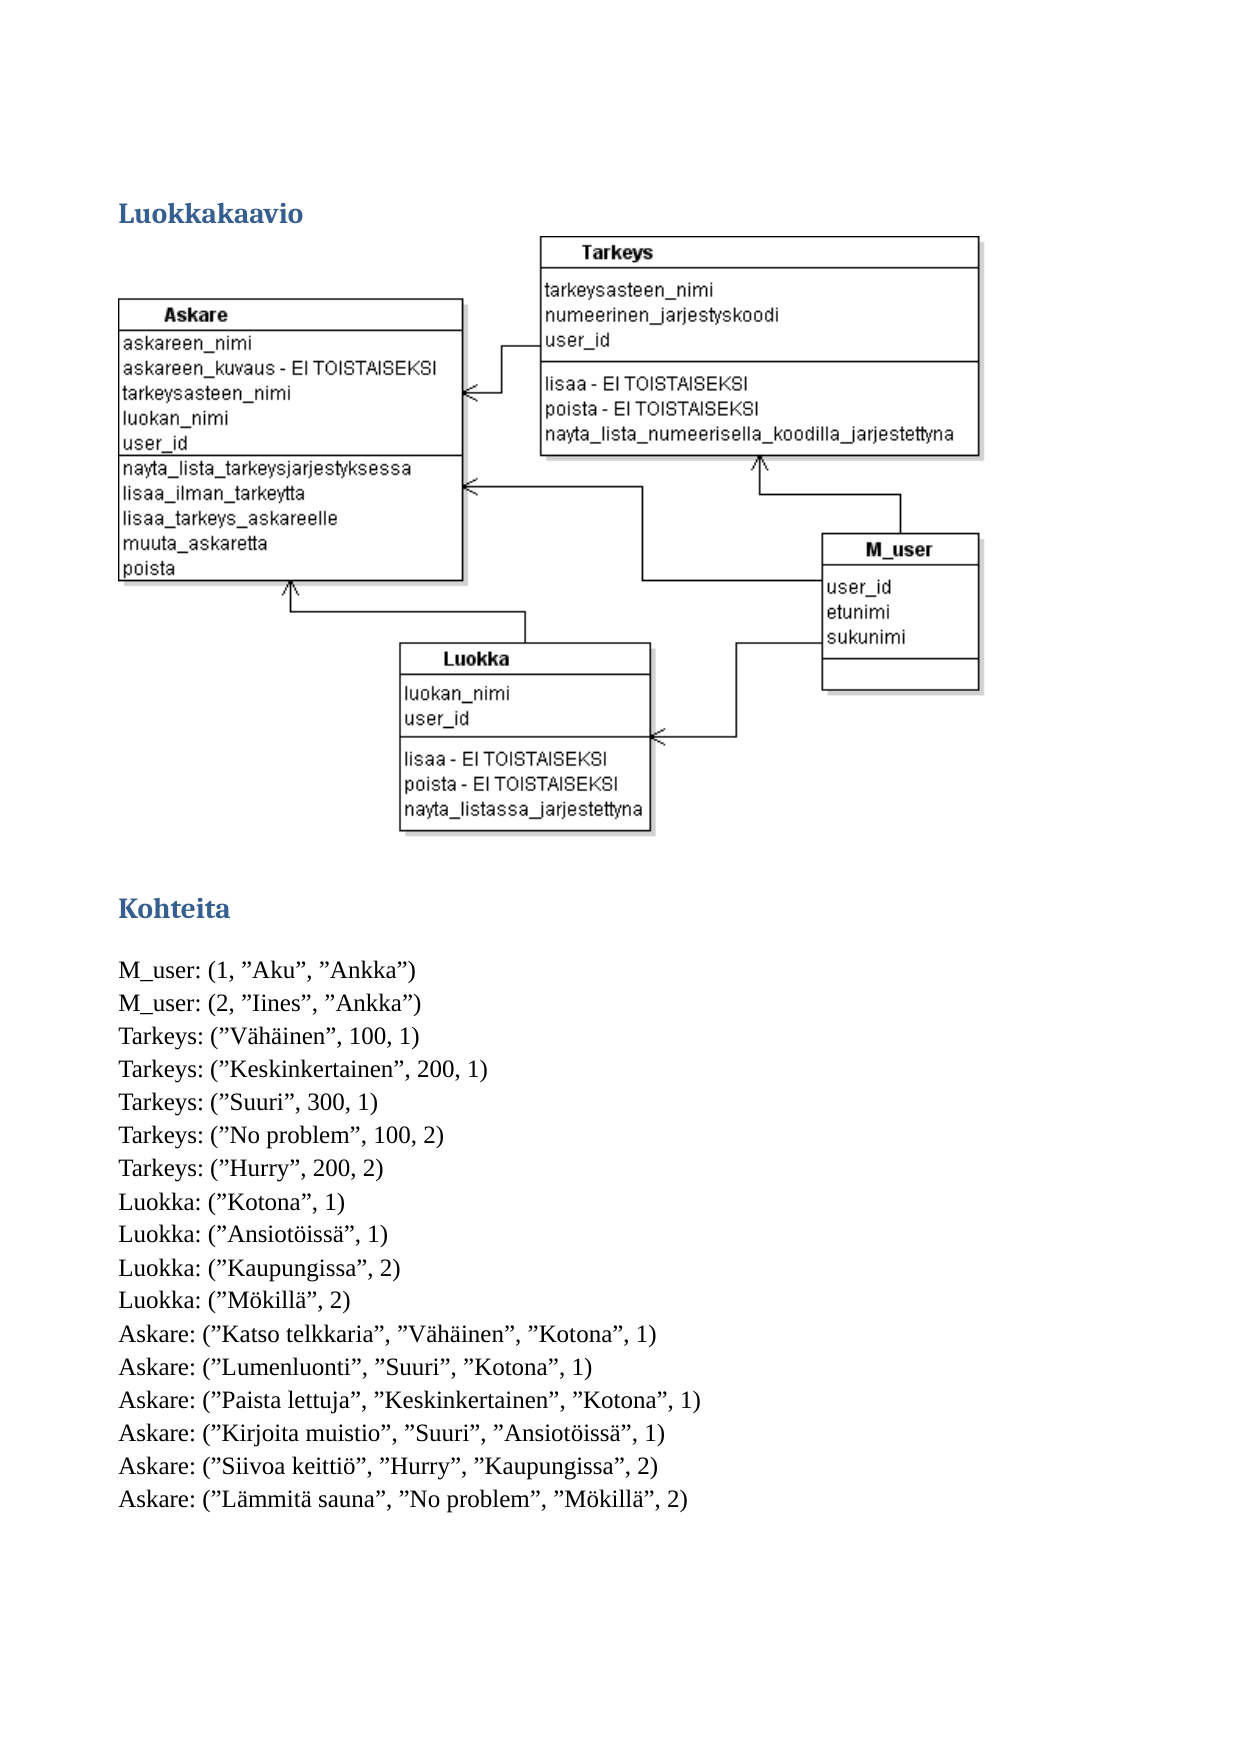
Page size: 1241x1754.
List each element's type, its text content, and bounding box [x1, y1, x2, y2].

text Askare: (”Lumenluonti”, ”Suuri”, ”Kotona”, 1) [118, 1352, 1122, 1380]
text Askare: (”Paista lettuja”, ”Keskinkertainen”, ”Kotona”, 1) [118, 1385, 1122, 1413]
subtitle Kohteita [118, 892, 1122, 925]
text Luokka: (”Kaupungissa”, 2) [118, 1253, 1122, 1281]
text Askare: (”Kirjoita muistio”, ”Suuri”, ”Ansiotöissä”, 1) [118, 1418, 1122, 1446]
text Tarkeys: (”Vähäinen”, 100, 1) [118, 1021, 1122, 1050]
text Askare: (”Katso telkkaria”, ”Vähäinen”, ”Kotona”, 1) [118, 1319, 1122, 1347]
text Luokka: (”Ansiotöissä”, 1) [118, 1219, 1122, 1248]
text Tarkeys: (”No problem”, 100, 2) [118, 1121, 1122, 1149]
text M_user: (1, ”Aku”, ”Ankka”) [118, 955, 1122, 984]
text Luokka: (”Mökillä”, 2) [118, 1286, 1122, 1314]
text Askare: (”Siivoa keittiö”, ”Hurry”, ”Kaupungissa”, 2) [118, 1451, 1122, 1479]
subtitle Luokkakaavio [118, 198, 1122, 231]
text Tarkeys: (”Keskinkertainen”, 200, 1) [118, 1054, 1122, 1083]
text Askare: (”Lämmitä sauna”, ”No problem”, ”Mökillä”, 2) [118, 1484, 1122, 1512]
text Luokka: (”Kotona”, 1) [118, 1187, 1122, 1215]
text M_user: (2, ”Iines”, ”Ankka”) [118, 988, 1122, 1017]
text Tarkeys: (”Hurry”, 200, 2) [118, 1153, 1122, 1182]
text Tarkeys: (”Suuri”, 300, 1) [118, 1087, 1122, 1116]
